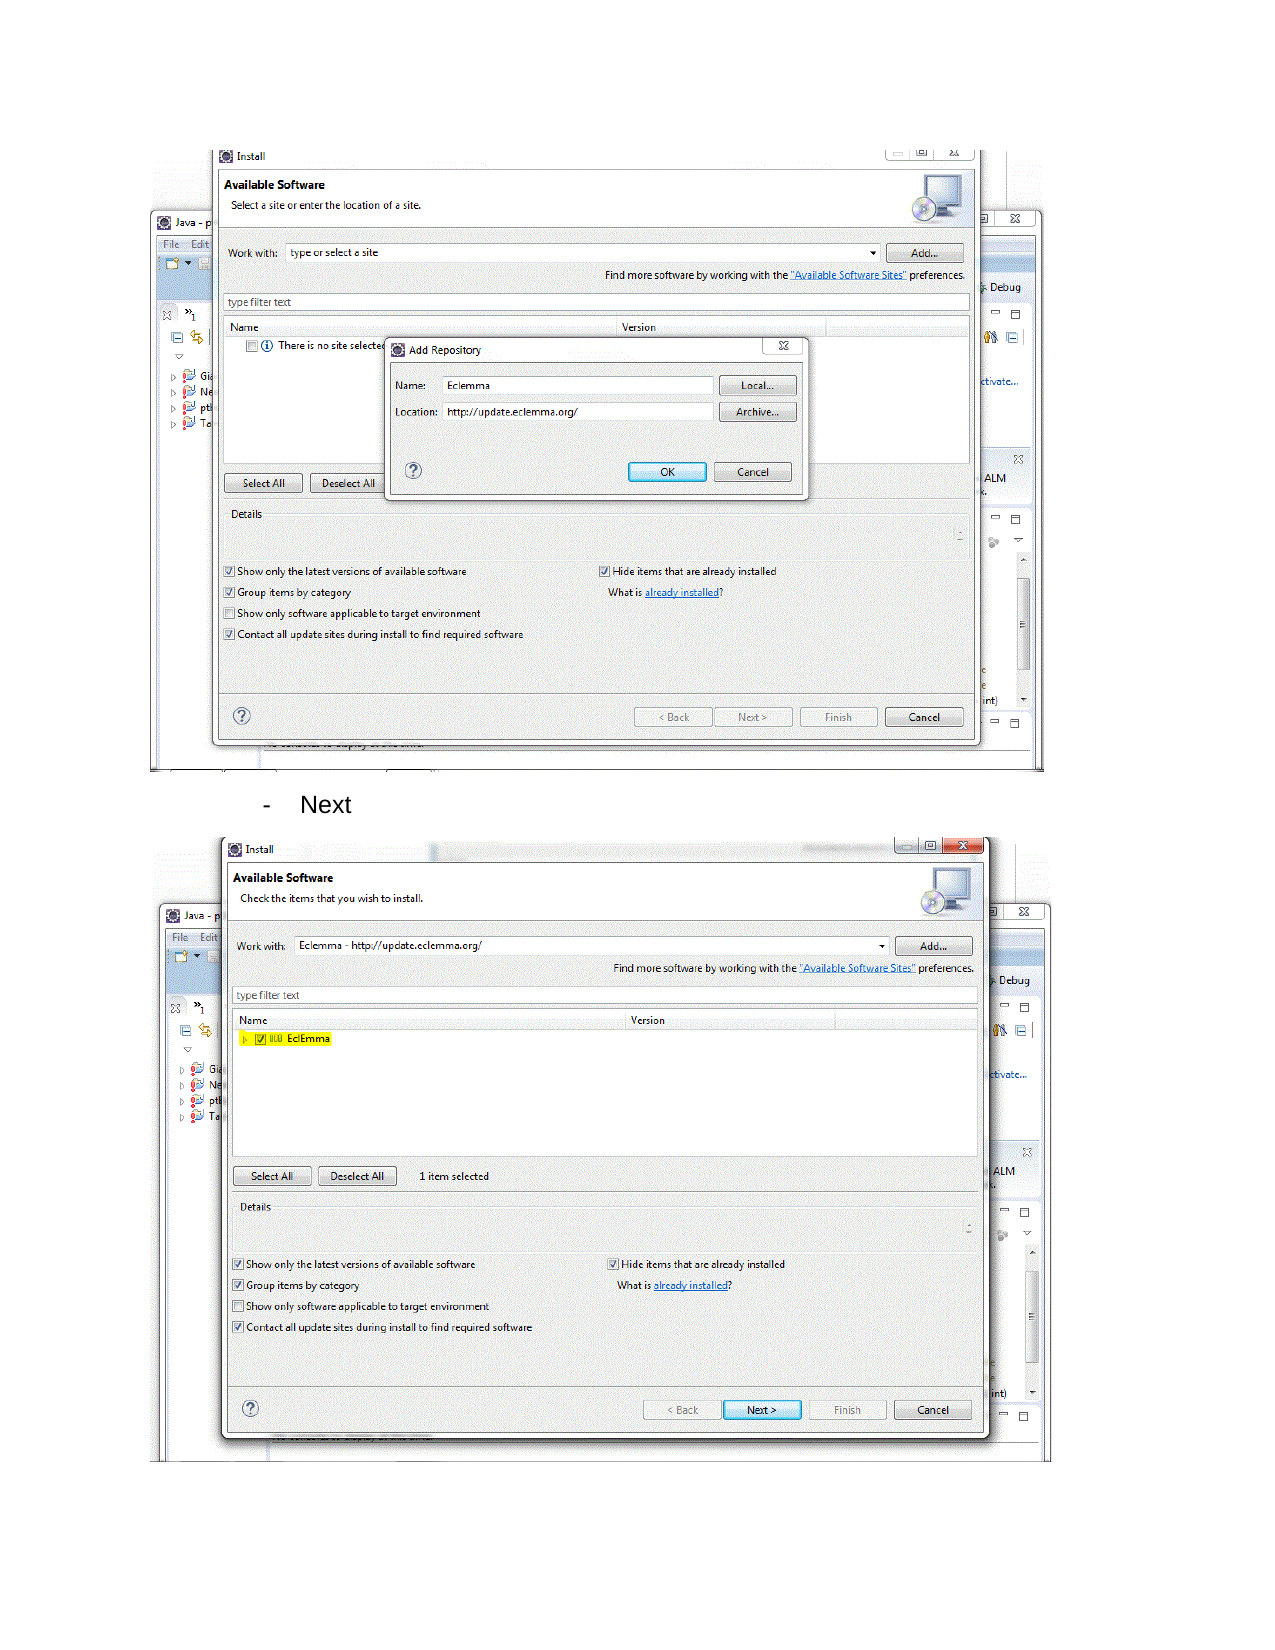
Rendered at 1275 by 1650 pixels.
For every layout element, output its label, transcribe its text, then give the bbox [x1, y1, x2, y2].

picture [150, 837, 1052, 1462]
list Next [262, 790, 1125, 819]
picture [150, 150, 1044, 772]
